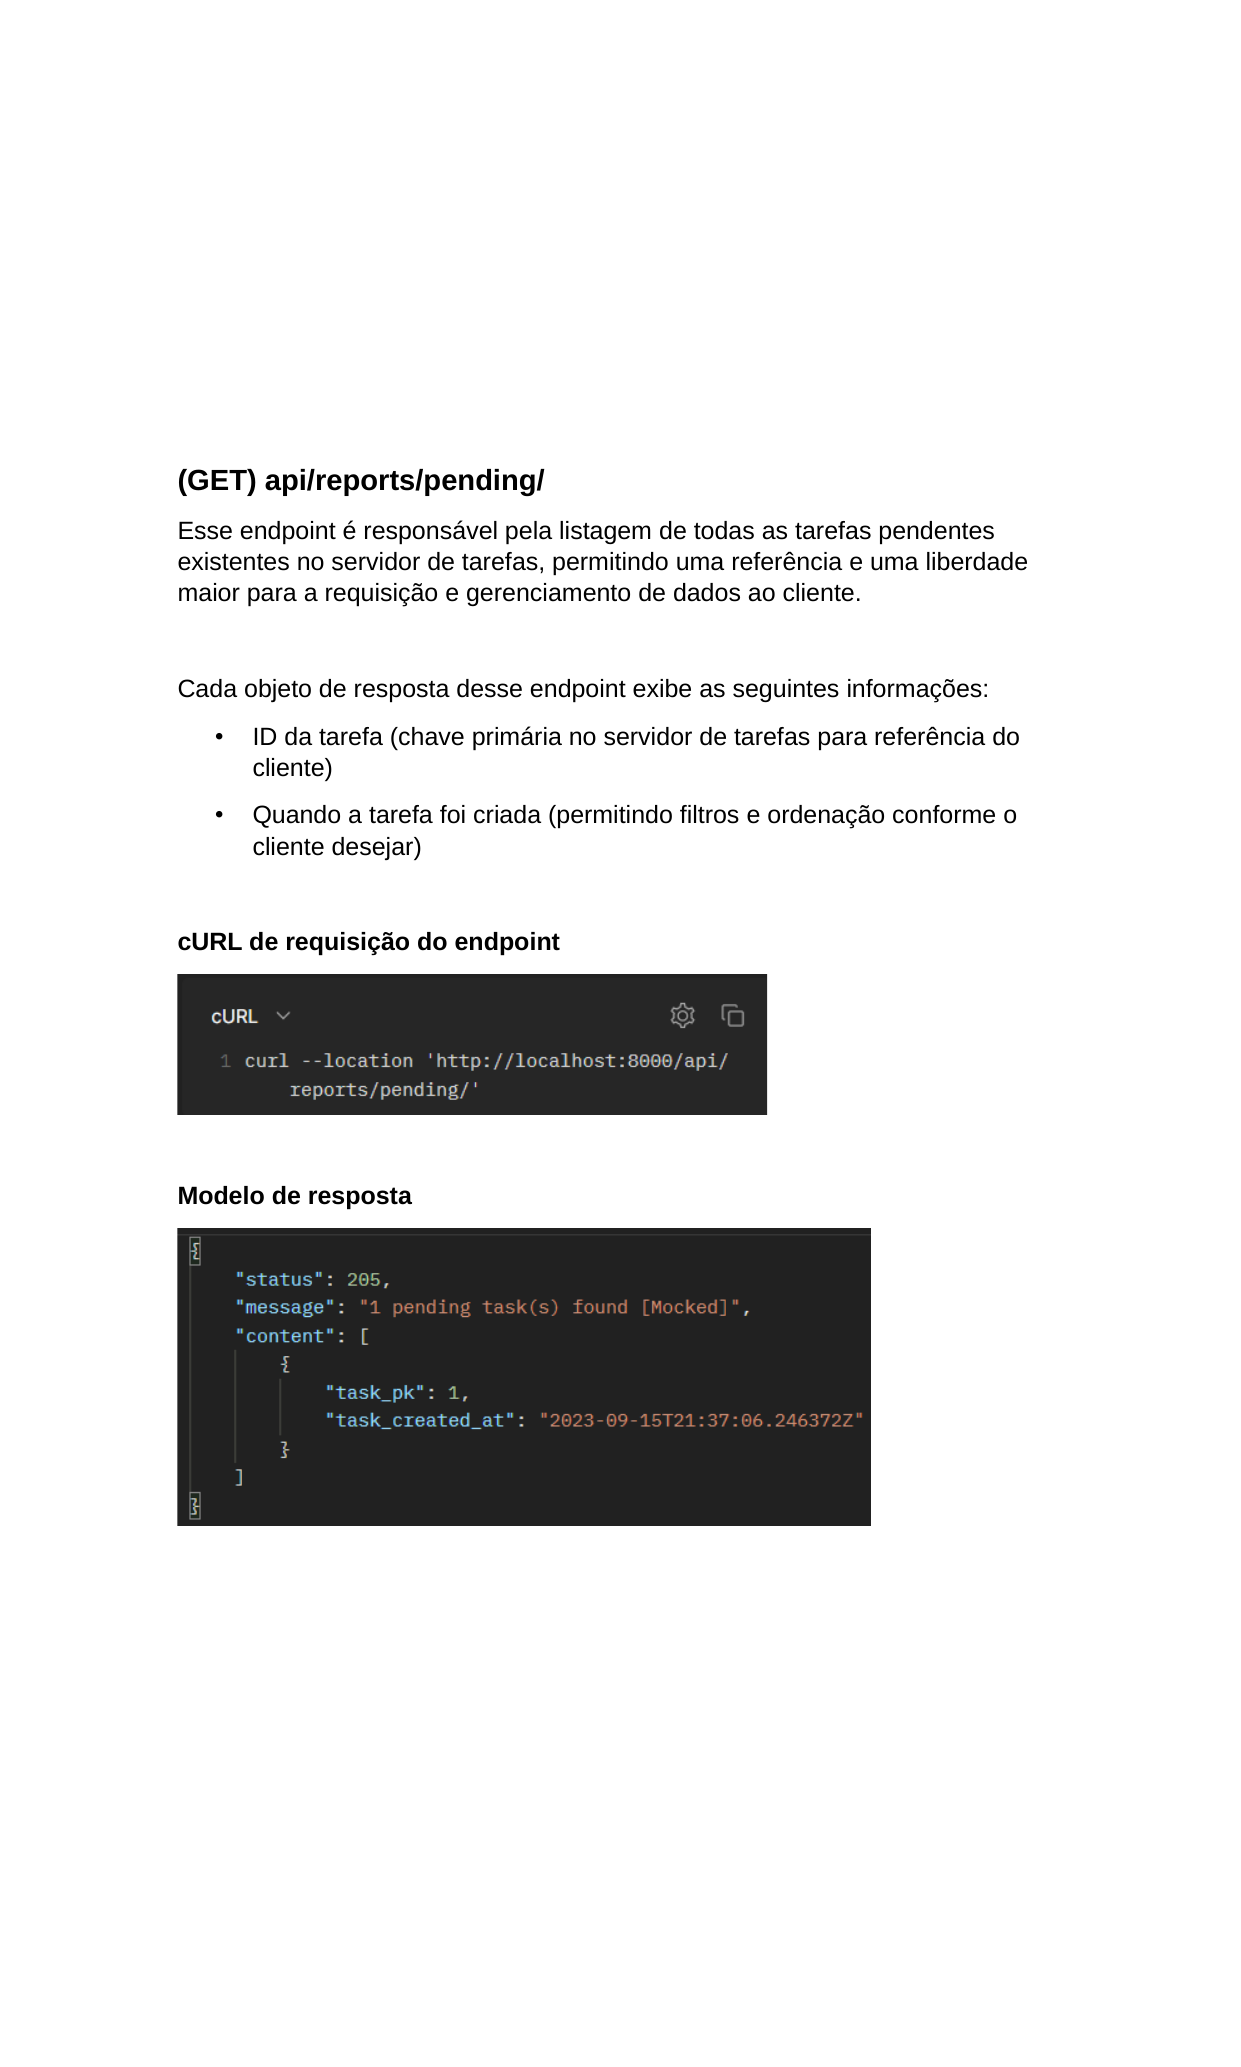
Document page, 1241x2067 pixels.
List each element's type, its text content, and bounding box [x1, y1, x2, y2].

text Modelo de resposta [177, 1181, 1093, 1210]
picture [177, 974, 768, 1115]
list ID da tarefa (chave primária no servidor de tarefas para referência do cliente) [215, 721, 1093, 781]
picture [177, 1228, 871, 1526]
list Quando a tarefa foi criada (permitindo filtros e ordenação conforme o cliente desejar) [215, 800, 1093, 860]
text cURL de requisição do endpoint [177, 927, 1093, 956]
text (GET) api/reports/pending/ [177, 463, 1093, 497]
text Esse endpoint é responsável pela listagem de todas as tarefas pendentes existentes no servidor de tarefas, permitindo uma referência e uma liberdade maior para a requisição e gerenciamento de dados ao cliente. [177, 516, 1093, 607]
text Cada objeto de resposta desse endpoint exibe as seguintes informações: [177, 674, 1093, 702]
